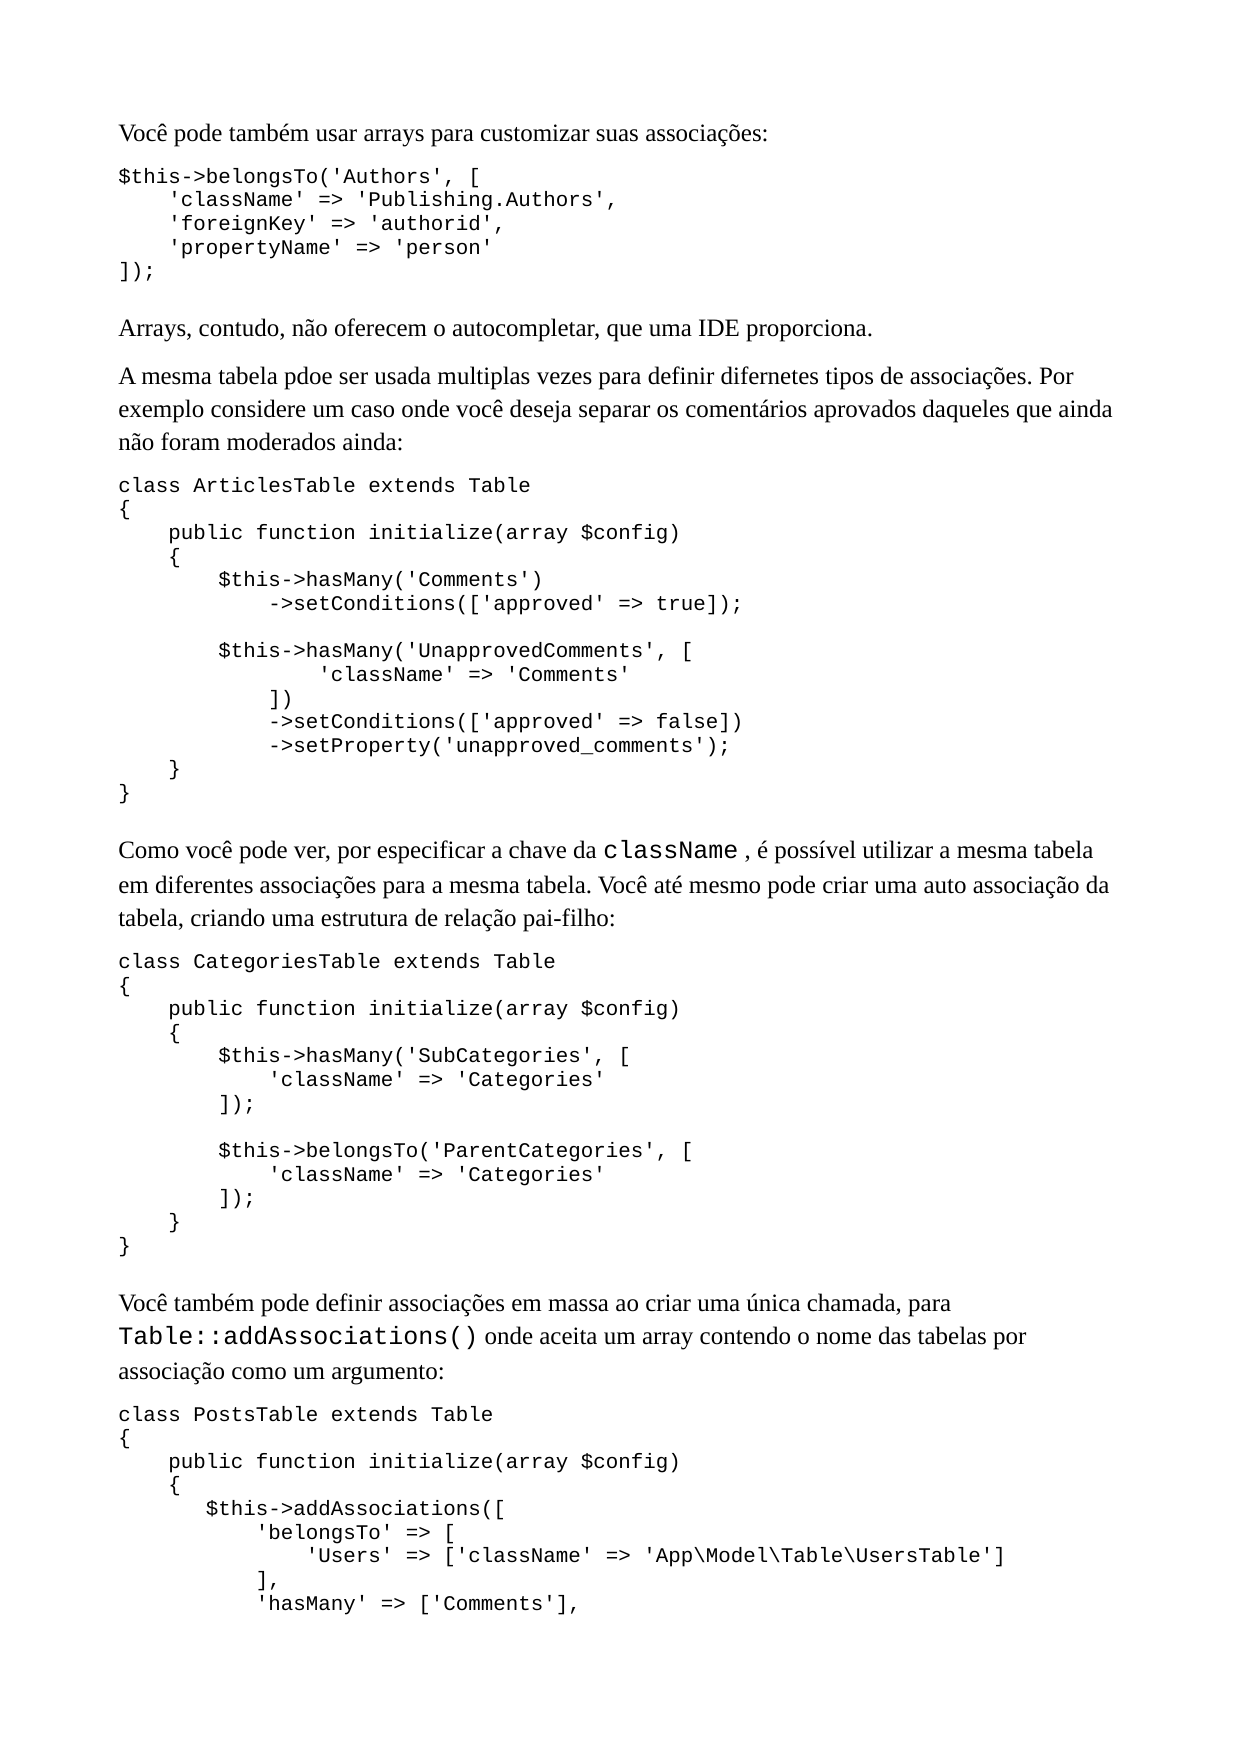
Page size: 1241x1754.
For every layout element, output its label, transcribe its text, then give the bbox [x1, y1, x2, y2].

text } [118, 758, 1122, 782]
text ->setProperty('unapproved_comments'); [118, 735, 1122, 758]
text 'belongsTo' => [ [118, 1522, 1122, 1545]
text $this->addAssociations([ [118, 1498, 1122, 1522]
text $this->hasMany('SubCategories', [ [118, 1046, 1122, 1069]
text public function initialize(array $config) [118, 1451, 1122, 1474]
text { [118, 546, 1122, 569]
text 'hasMany' => ['Comments'], [118, 1593, 1122, 1616]
text ->setConditions(['approved' => false]) [118, 711, 1122, 735]
text { [118, 1474, 1122, 1498]
text public function initialize(array $config) [118, 998, 1122, 1022]
text ], [118, 1569, 1122, 1593]
text ]); [118, 260, 1122, 284]
text 'className' => 'Publishing.Authors', [118, 189, 1122, 213]
text A mesma tabela pdoe ser usada multiplas vezes para definir difernetes tipos de associações. Por exemplo considere um caso onde você deseja separar os comentários aprovados daqueles que ainda não foram moderados ainda: [118, 361, 1122, 456]
text } [118, 1235, 1122, 1258]
text ]); [118, 1187, 1122, 1211]
text { [118, 1022, 1122, 1046]
text class CategoriesTable extends Table [118, 951, 1122, 974]
text 'propertyName' => 'person' [118, 237, 1122, 260]
text 'foreignKey' => 'authorid', [118, 213, 1122, 237]
text Arrays, contudo, não oferecem o autocompletar, que uma IDE proporciona. [118, 313, 1122, 342]
text $this->hasMany('Comments') [118, 569, 1122, 593]
text { [118, 974, 1122, 998]
text Como você pode ver, por especificar a chave da className , é possível utilizar a mesma tabela em diferentes associações para a mesma tabela. Você até mesmo pode criar uma auto associação da tabela, criando uma estrutura de relação pai-filho: [118, 835, 1122, 932]
text ]) [118, 687, 1122, 711]
text class ArticlesTable extends Table [118, 475, 1122, 498]
text ->setConditions(['approved' => true]); [118, 593, 1122, 617]
text 'Users' => ['className' => 'App\Model\Table\UsersTable'] [118, 1545, 1122, 1569]
text } [118, 782, 1122, 806]
text $this->hasMany('UnapprovedComments', [ [118, 640, 1122, 664]
text } [118, 1211, 1122, 1235]
text 'className' => 'Categories' [118, 1069, 1122, 1093]
text { [118, 498, 1122, 522]
text 'className' => 'Categories' [118, 1164, 1122, 1187]
text $this->belongsTo('Authors', [ [118, 166, 1122, 189]
text 'className' => 'Comments' [118, 664, 1122, 687]
text ]); [118, 1093, 1122, 1116]
text $this->belongsTo('ParentCategories', [ [118, 1140, 1122, 1164]
text Você pode também usar arrays para customizar suas associações: [118, 118, 1122, 147]
text Você também pode definir associações em massa ao criar uma única chamada, para Table::addAssociations() onde aceita um array contendo o nome das tabelas por associação como um argumento: [118, 1288, 1122, 1385]
text { [118, 1427, 1122, 1451]
text public function initialize(array $config) [118, 522, 1122, 546]
text class PostsTable extends Table [118, 1403, 1122, 1427]
